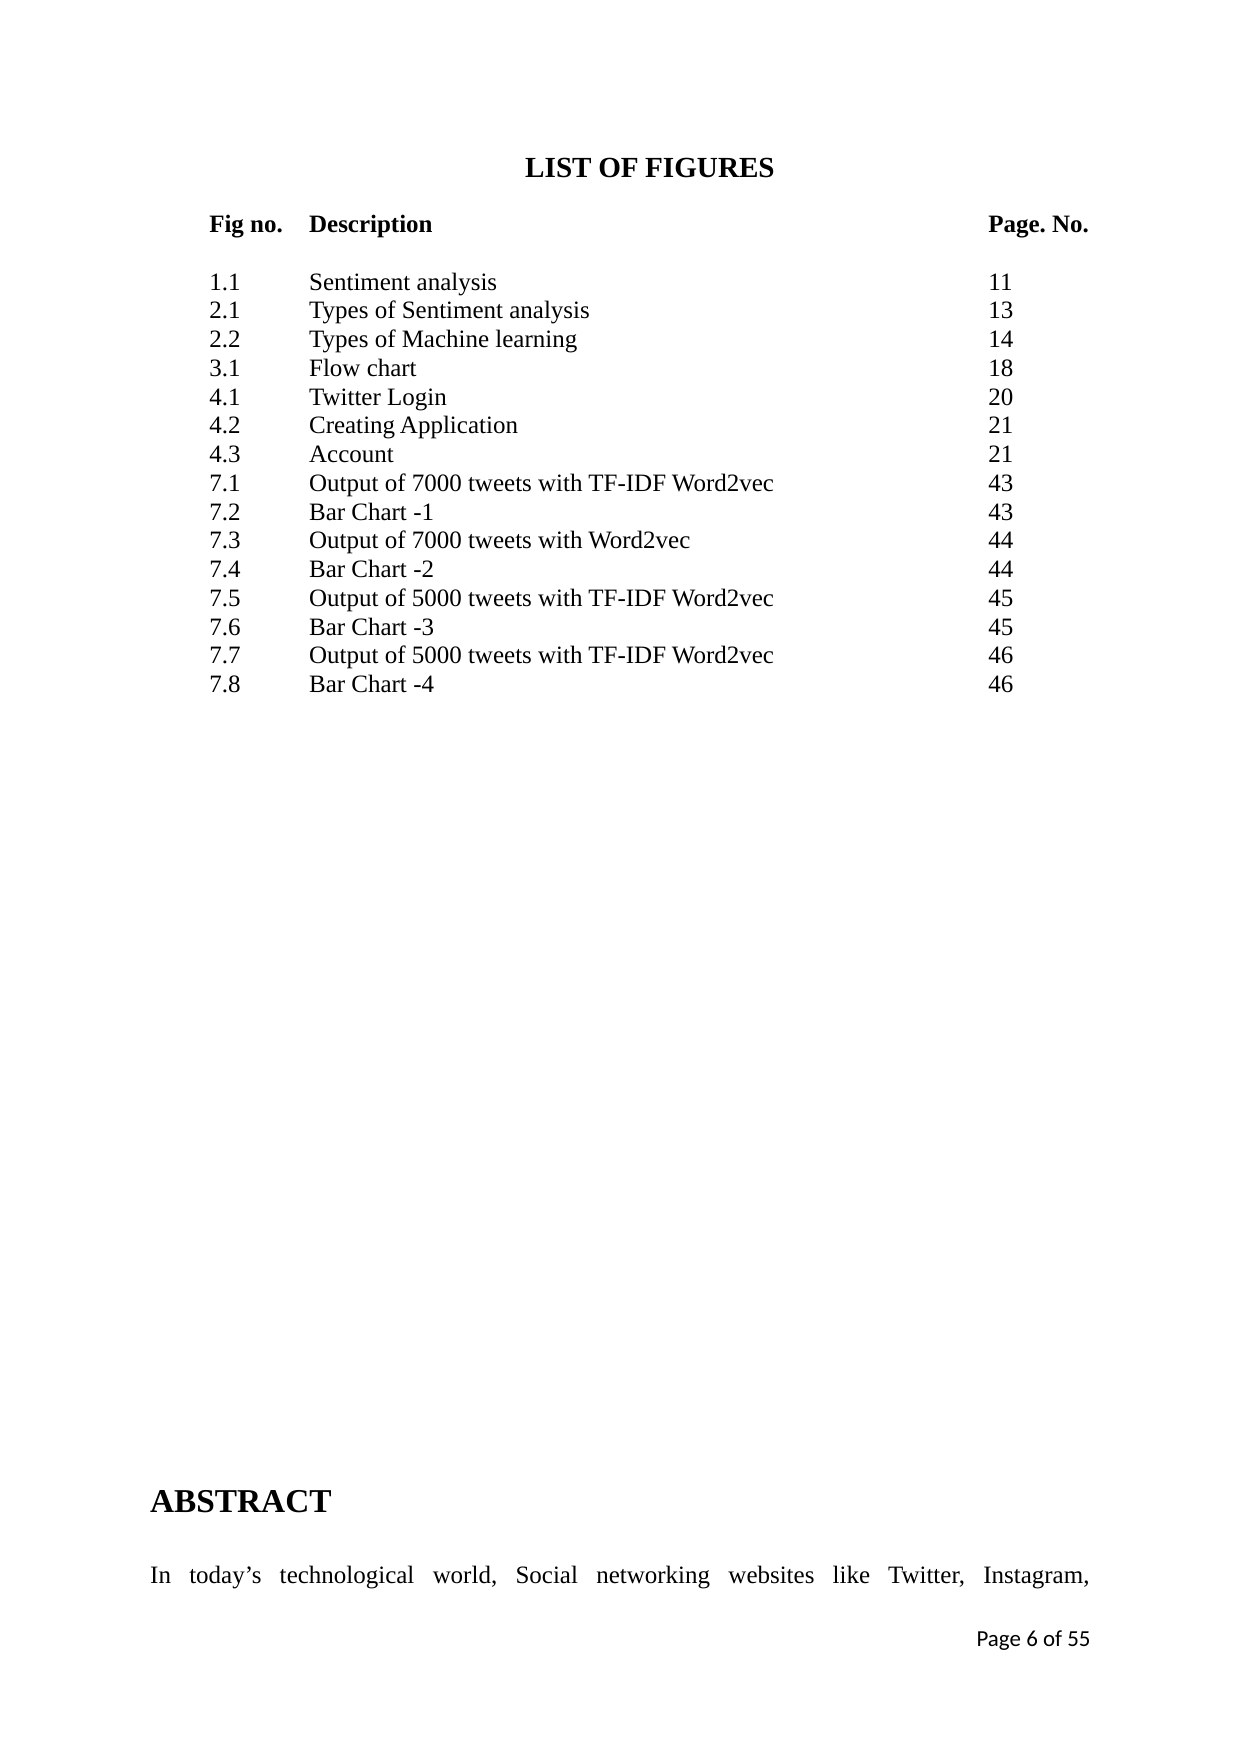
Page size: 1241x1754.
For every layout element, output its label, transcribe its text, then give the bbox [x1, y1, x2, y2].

table_cell 46 [977, 669, 1101, 698]
table_cell 7.1 [198, 468, 298, 497]
table_cell Flow chart [298, 353, 977, 382]
table_cell 43 [977, 497, 1101, 526]
table_cell 7.3 [198, 526, 298, 554]
table_cell Creating Application [298, 411, 977, 439]
table_cell 21 [977, 439, 1101, 468]
table_cell Bar Chart -1 [298, 497, 977, 526]
table_cell Types of Machine learning [298, 324, 977, 353]
table_cell 1.1 [198, 267, 298, 296]
table_cell 2.1 [198, 296, 298, 324]
table_cell Account [298, 439, 977, 468]
text In today’s technological world, Social networking websites like Twitter, Instagram, [150, 1560, 1090, 1588]
table_cell 3.1 [198, 353, 298, 382]
table_cell Bar Chart -3 [298, 612, 977, 641]
table_cell Bar Chart -2 [298, 554, 977, 583]
table_cell 43 [977, 468, 1101, 497]
table_cell 4.1 [198, 382, 298, 411]
table_cell 45 [977, 612, 1101, 641]
table_cell 7.7 [198, 641, 298, 669]
table_cell 20 [977, 382, 1101, 411]
table_cell 7.4 [198, 554, 298, 583]
table_cell 21 [977, 411, 1101, 439]
table_cell Types of Sentiment analysis [298, 296, 977, 324]
table_header Description [298, 209, 977, 267]
table_cell 7.8 [198, 669, 298, 698]
table_cell Output of 7000 tweets with TF-IDF Word2vec [298, 468, 977, 497]
table_cell 44 [977, 526, 1101, 554]
table_cell 11 [977, 267, 1101, 296]
text ABSTRACT [150, 1481, 1090, 1520]
table_cell 7.6 [198, 612, 298, 641]
table_cell Bar Chart -4 [298, 669, 977, 698]
table_cell 4.2 [198, 411, 298, 439]
table_cell 2.2 [198, 324, 298, 353]
table_cell 14 [977, 324, 1101, 353]
table_cell 4.3 [198, 439, 298, 468]
table_cell 44 [977, 554, 1101, 583]
table_cell Output of 7000 tweets with Word2vec [298, 526, 977, 554]
table_header Page. No. [977, 209, 1101, 267]
table_cell 7.5 [198, 583, 298, 612]
table_header Fig no. [198, 209, 298, 267]
text LIST OF FIGURES [209, 150, 1090, 183]
table_cell Sentiment analysis [298, 267, 977, 296]
table_cell 45 [977, 583, 1101, 612]
table_cell Twitter Login [298, 382, 977, 411]
table_cell Output of 5000 tweets with TF-IDF Word2vec [298, 641, 977, 669]
table_cell 46 [977, 641, 1101, 669]
table_cell 18 [977, 353, 1101, 382]
table_cell 7.2 [198, 497, 298, 526]
table_cell 13 [977, 296, 1101, 324]
table_cell Output of 5000 tweets with TF-IDF Word2vec [298, 583, 977, 612]
